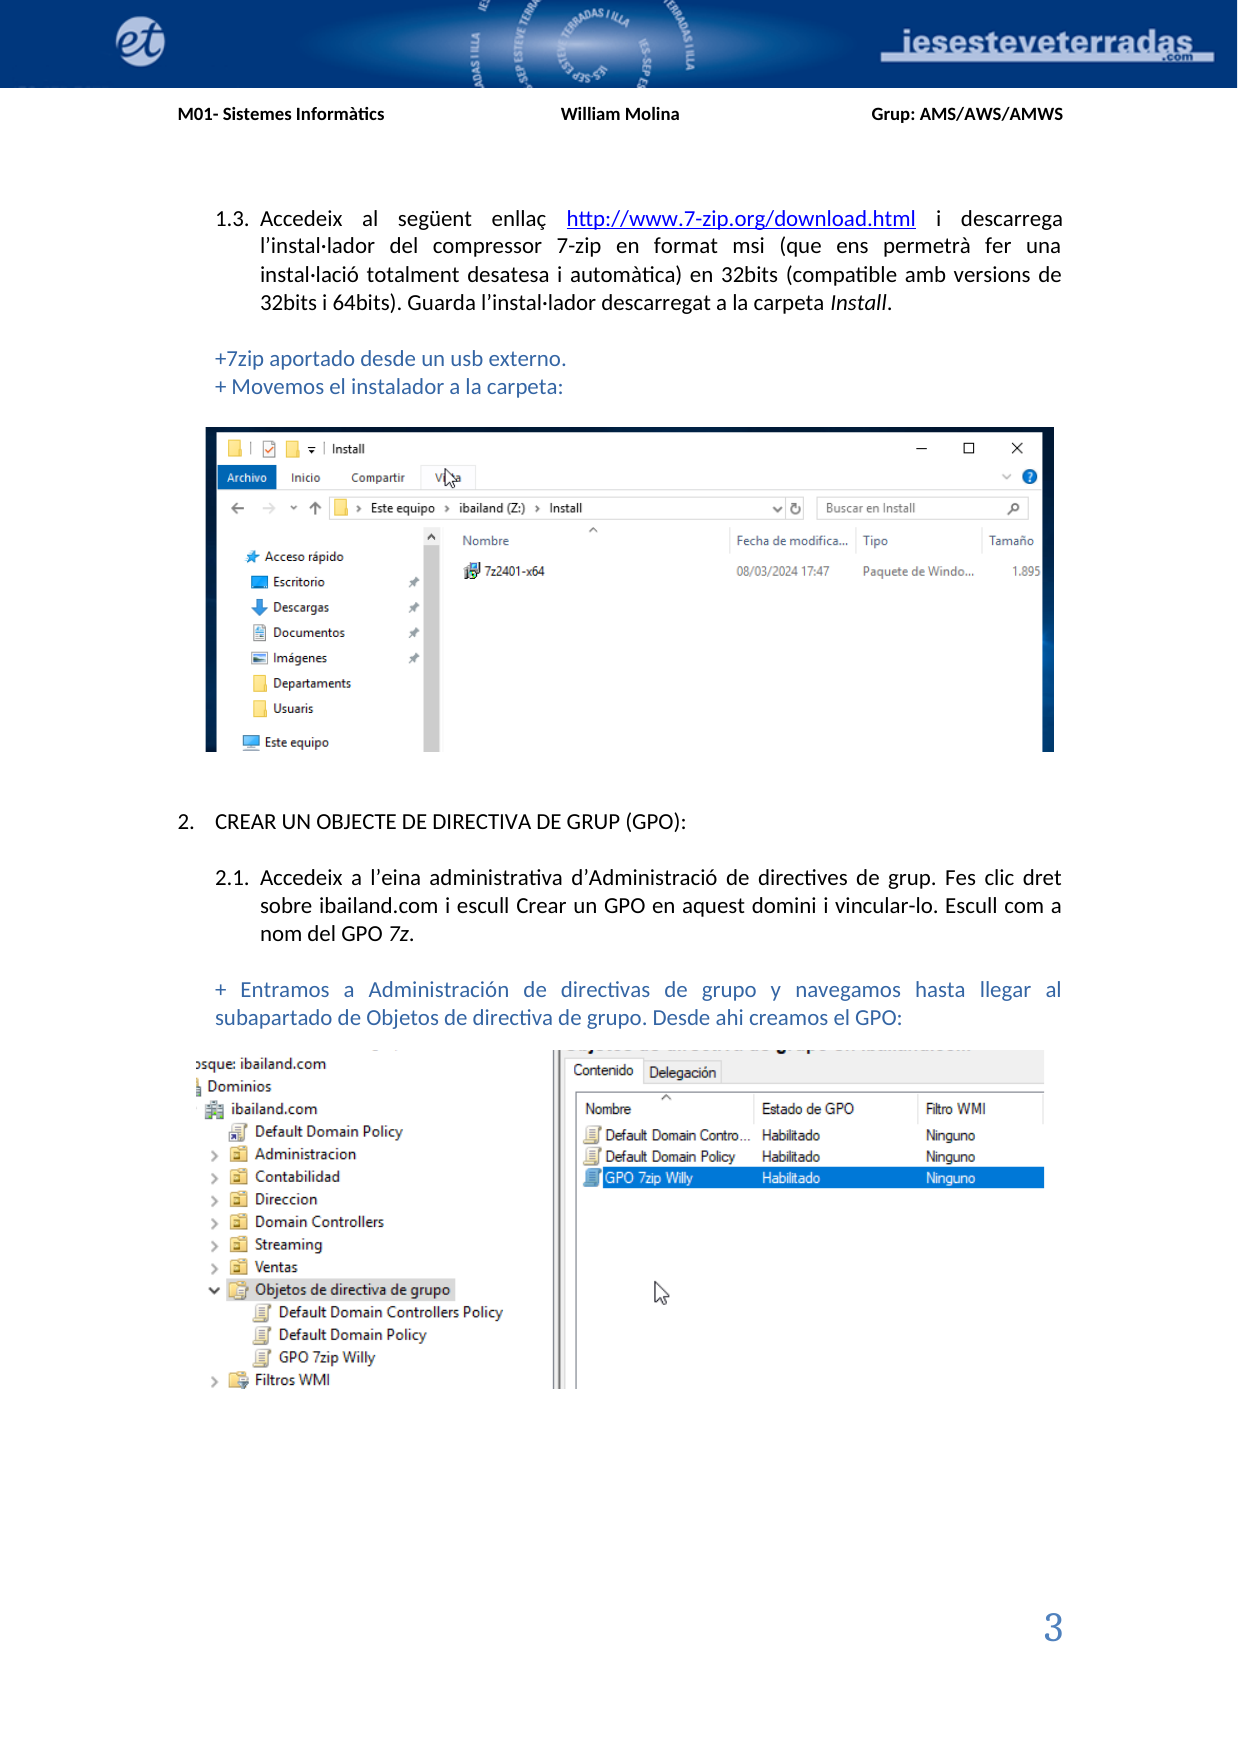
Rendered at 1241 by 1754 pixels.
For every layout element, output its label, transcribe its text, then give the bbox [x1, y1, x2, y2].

picture [205, 427, 1054, 752]
list +7zip aportado desde un usb externo. [215, 344, 1063, 372]
list CREAR UN OBJECTE DE DIRECTIVA DE GRUP (GPO): [177, 807, 1063, 835]
list + Movemos el instalador a la carpeta: [215, 372, 1063, 400]
picture [196, 1050, 1045, 1389]
list Accedeix a l’eina administrativa d’Administració de directives de grup. Fes clic dret sobre ibailand.com i escull Crear un GPO en aquest domini i vincular-lo. Escull com a nom del GPO 7z. [215, 863, 1063, 947]
list + Entramos a Administración de directivas de grupo y navegamos hasta llegar al subapartado de Objetos de directiva de grupo. Desde ahi creamos el GPO: [215, 975, 1063, 1031]
picture [0, 0, 1238, 88]
list Accedeix al següent enllaç http://www.7-zip.org/download.html i descarrega l’instal·lador del compressor 7-zip en format msi (que ens permetrà fer una instal·lació totalment desatesa i automàtica) en 32bits (compatible amb versions de 32bits i 64bits). Guarda l’instal·lador descarregat a la carpeta Install. [215, 204, 1063, 316]
